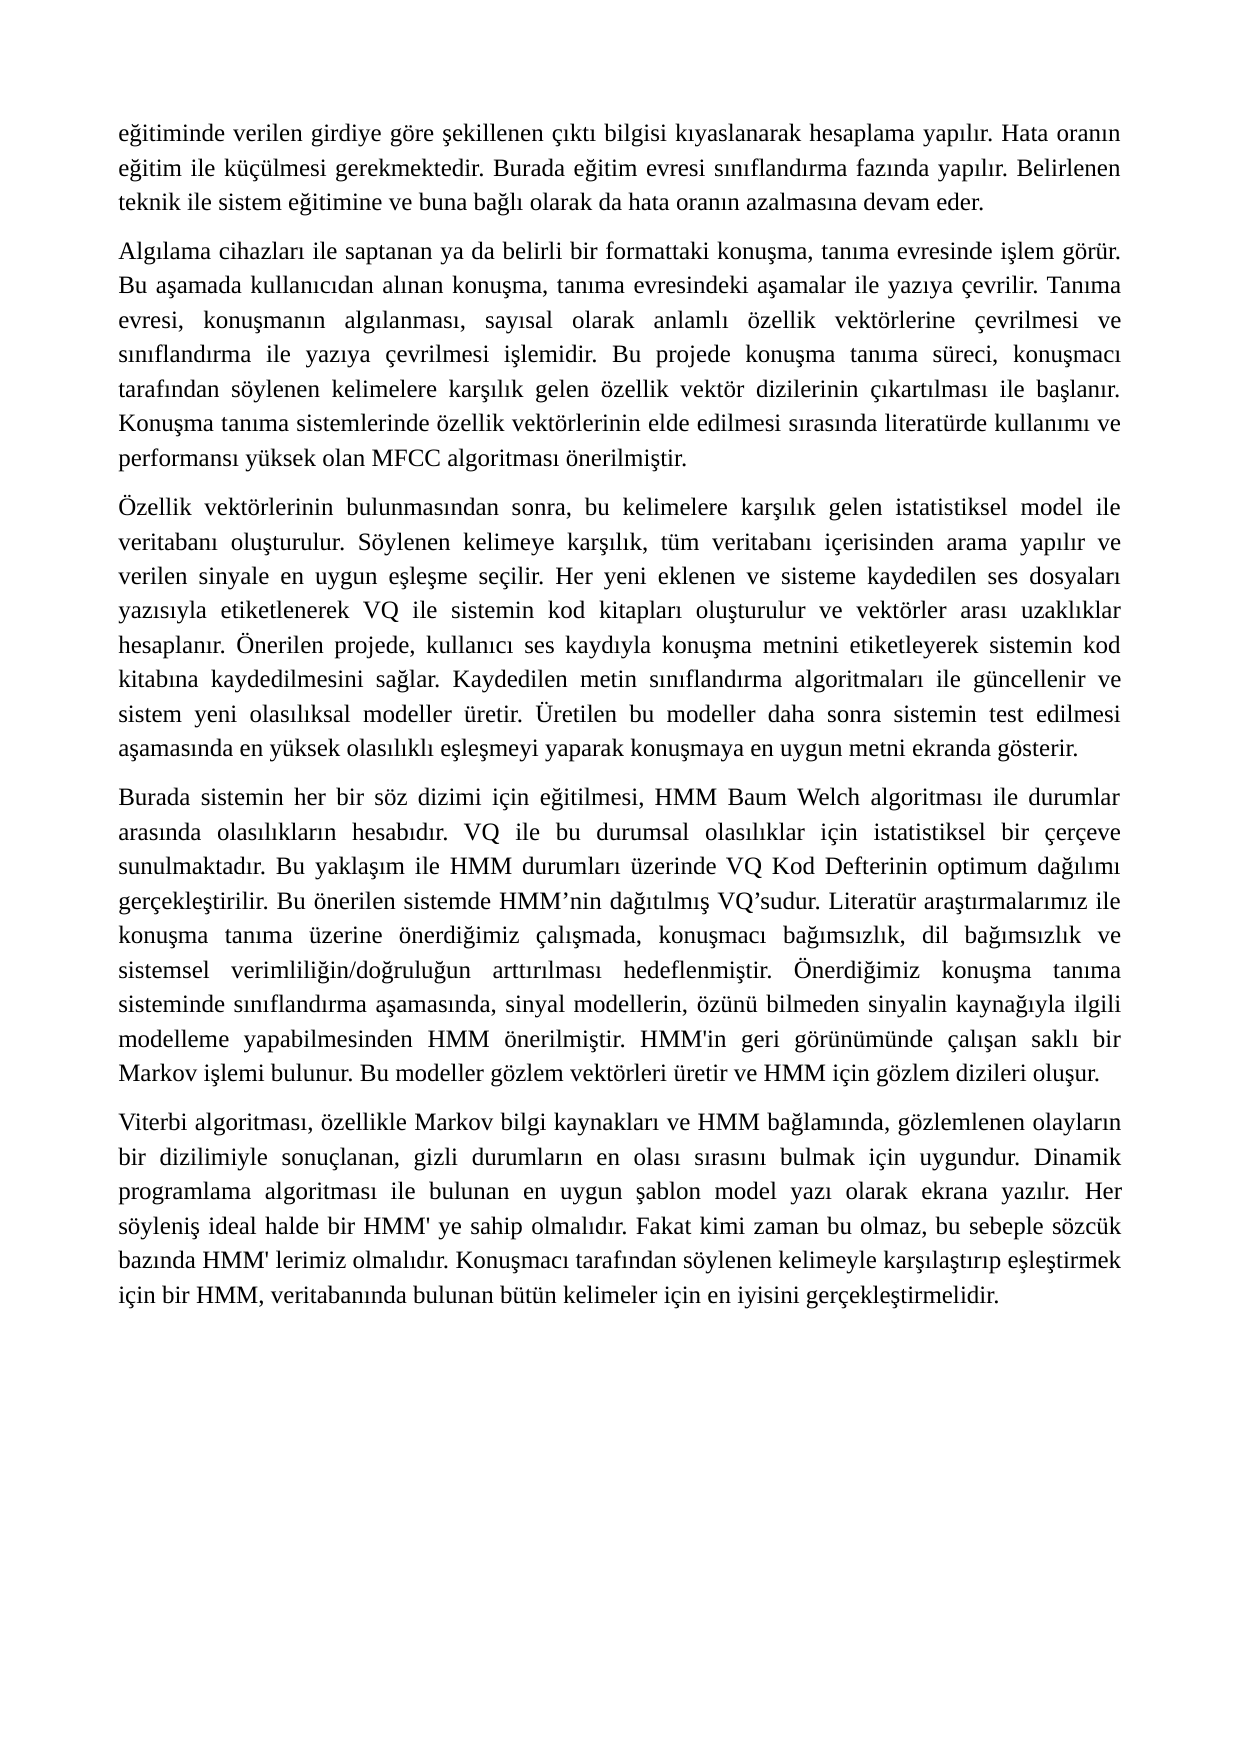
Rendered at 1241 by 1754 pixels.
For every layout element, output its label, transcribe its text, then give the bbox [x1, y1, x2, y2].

text Viterbi algoritması, özellikle Markov bilgi kaynakları ve HMM bağlamında, gözlemlenen olayların bir dizilimiyle sonuçlanan, gizli durumların en olası sırasını bulmak için uygundur. Dinamik programlama algoritması ile bulunan en uygun şablon model yazı olarak ekrana yazılır. Her söyleniş ideal halde bir HMM' ye sahip olmalıdır. Fakat kimi zaman bu olmaz, bu sebeple sözcük bazında HMM' lerimiz olmalıdır. Konuşmacı tarafından söylenen kelimeyle karşılaştırıp eşleştirmek için bir HMM, veritabanında bulunan bütün kelimeler için en iyisini gerçekleştirmelidir. [118, 1107, 1122, 1308]
text eğitiminde verilen girdiye göre şekillenen çıktı bilgisi kıyaslanarak hesaplama yapılır. Hata oranın eğitim ile küçülmesi gerekmektedir. Burada eğitim evresi sınıflandırma fazında yapılır. Belirlenen teknik ile sistem eğitimine ve buna bağlı olarak da hata oranın azalmasına devam eder. [118, 118, 1122, 216]
text Burada sistemin her bir söz dizimi için eğitilmesi, HMM Baum Welch algoritması ile durumlar arasında olasılıkların hesabıdır. VQ ile bu durumsal olasılıklar için istatistiksel bir çerçeve sunulmaktadır. Bu yaklaşım ile HMM durumları üzerinde VQ Kod Defterinin optimum dağılımı gerçekleştirilir. Bu önerilen sistemde HMM’nin dağıtılmış VQ’sudur. Literatür araştırmalarımız ile konuşma tanıma üzerine önerdiğimiz çalışmada, konuşmacı bağımsızlık, dil bağımsızlık ve sistemsel verimliliğin/doğruluğun arttırılması hedeflenmiştir. Önerdiğimiz konuşma tanıma sisteminde sınıflandırma aşamasında, sinyal modellerin, özünü bilmeden sinyalin kaynağıyla ilgili modelleme yapabilmesinden HMM önerilmiştir. HMM'in geri görünümünde çalışan saklı bir Markov işlemi bulunur. Bu modeller gözlem vektörleri üretir ve HMM için gözlem dizileri oluşur. [118, 782, 1122, 1087]
text Algılama cihazları ile saptanan ya da belirli bir formattaki konuşma, tanıma evresinde işlem görür. Bu aşamada kullanıcıdan alınan konuşma, tanıma evresindeki aşamalar ile yazıya çevrilir. Tanıma evresi, konuşmanın algılanması, sayısal olarak anlamlı özellik vektörlerine çevrilmesi ve sınıflandırma ile yazıya çevrilmesi işlemidir. Bu projede konuşma tanıma süreci, konuşmacı tarafından söylenen kelimelere karşılık gelen özellik vektör dizilerinin çıkartılması ile başlanır. Konuşma tanıma sistemlerinde özellik vektörlerinin elde edilmesi sırasında literatürde kullanımı ve performansı yüksek olan MFCC algoritması önerilmiştir. [118, 236, 1122, 472]
text Özellik vektörlerinin bulunmasından sonra, bu kelimelere karşılık gelen istatistiksel model ile veritabanı oluşturulur. Söylenen kelimeye karşılık, tüm veritabanı içerisinden arama yapılır ve verilen sinyale en uygun eşleşme seçilir. Her yeni eklenen ve sisteme kaydedilen ses dosyaları yazısıyla etiketlenerek VQ ile sistemin kod kitapları oluşturulur ve vektörler arası uzaklıklar hesaplanır. Önerilen projede, kullanıcı ses kaydıyla konuşma metnini etiketleyerek sistemin kod kitabına kaydedilmesini sağlar. Kaydedilen metin sınıflandırma algoritmaları ile güncellenir ve sistem yeni olasılıksal modeller üretir. Üretilen bu modeller daha sonra sistemin test edilmesi aşamasında en yüksek olasılıklı eşleşmeyi yaparak konuşmaya en uygun metni ekranda gösterir. [118, 492, 1122, 762]
